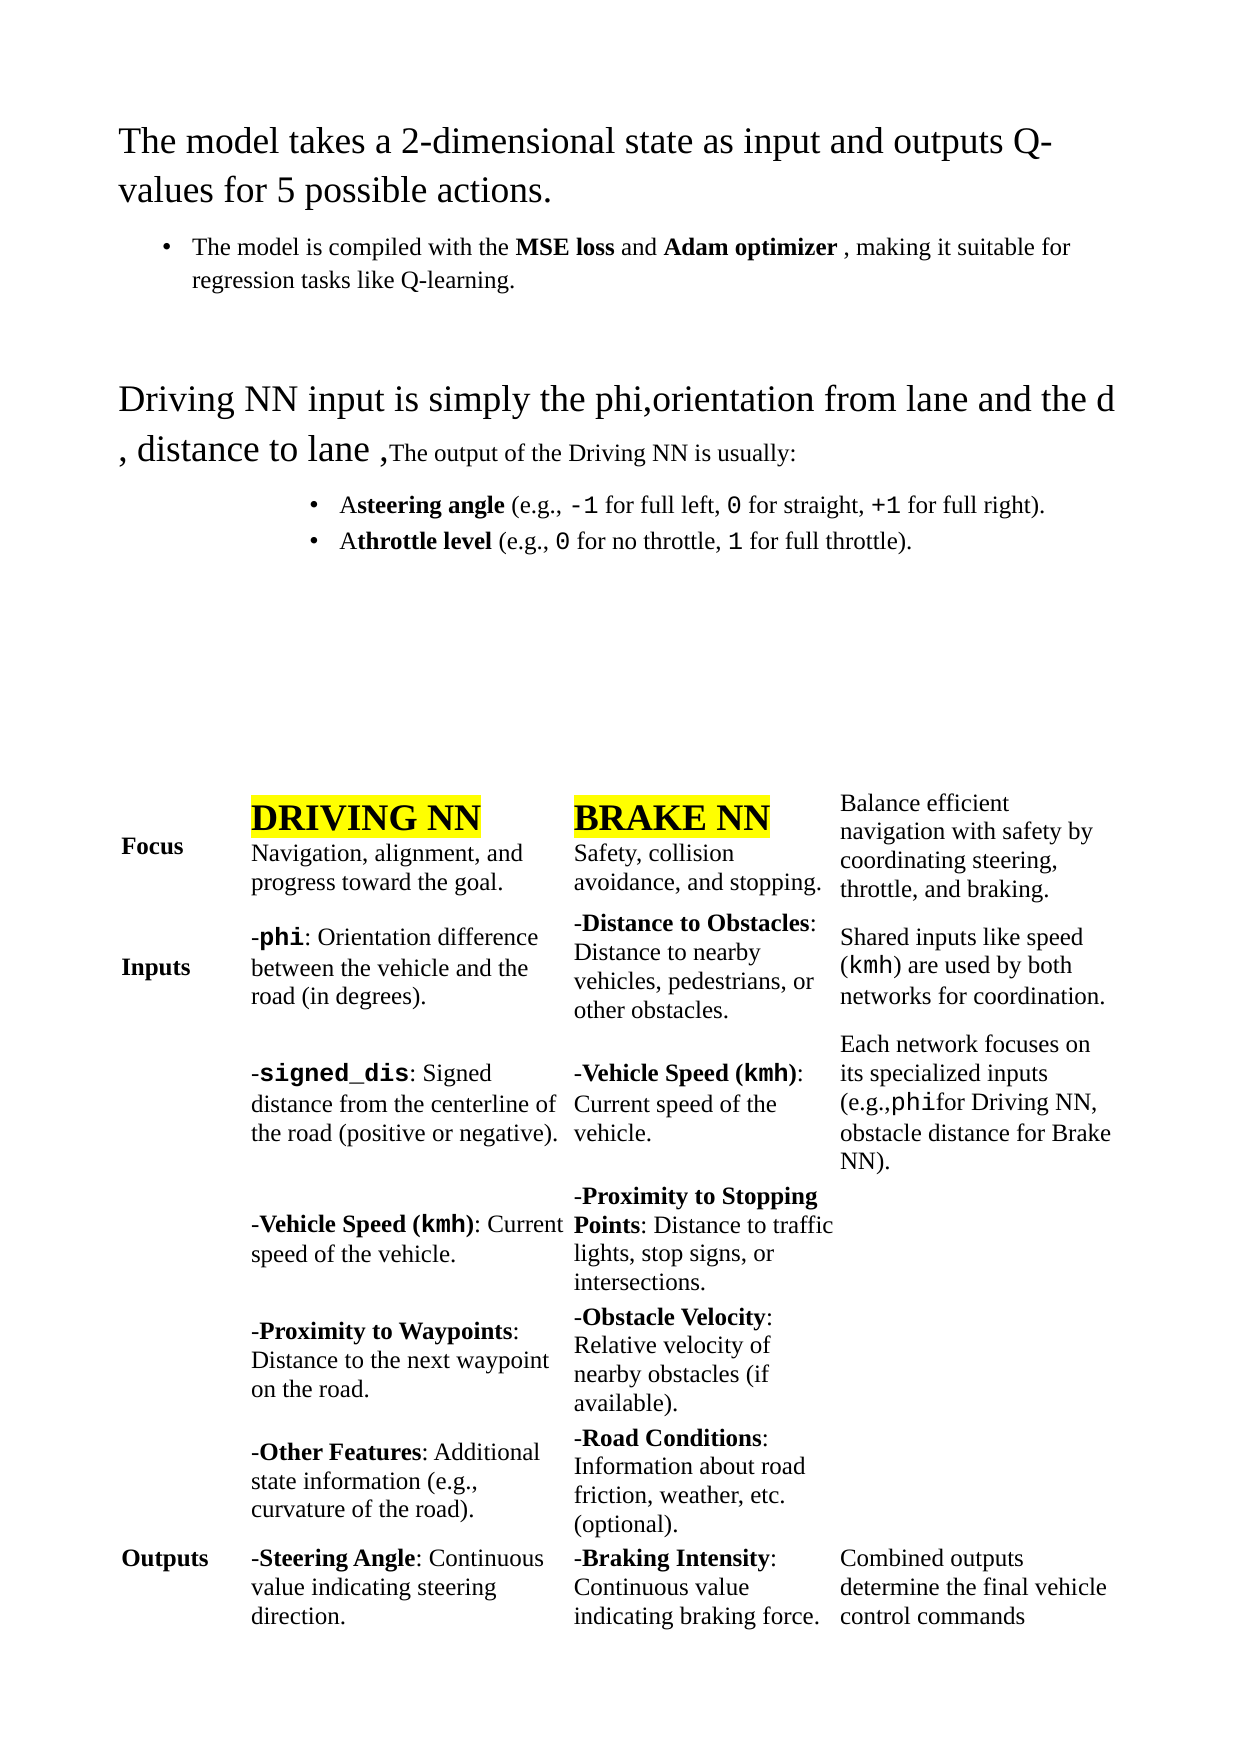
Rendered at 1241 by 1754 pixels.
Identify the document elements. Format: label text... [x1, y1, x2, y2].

table_cell -Steering Angle: Continuous value indicating steering direction. [248, 1541, 571, 1633]
table_cell Inputs [118, 906, 248, 1026]
table_cell -Braking Intensity: Continuous value indicating braking force. [571, 1541, 837, 1633]
table_cell -Distance to Obstacles: Distance to nearby vehicles, pedestrians, or other obstacles. [571, 906, 837, 1026]
table_cell -Other Features: Additional state information (e.g., curvature of the road). [248, 1420, 571, 1541]
table_cell -Vehicle Speed (kmh): Current speed of the vehicle. [248, 1178, 571, 1299]
list Asteering angle (e.g., -1 for full left, 0 for straight, +1 for full right). [309, 490, 1122, 521]
table_cell [118, 1420, 248, 1541]
table_header DRIVING NN Navigation, alignment, and progress toward the goal. [248, 785, 571, 906]
text The model takes a 2-dimensional state as input and outputs Q-values for 5 possible actions. [118, 118, 1122, 211]
table_cell Shared inputs like speed (kmh) are used by both networks for coordination. [837, 906, 1122, 1026]
table_cell -Proximity to Waypoints: Distance to the next waypoint on the road. [248, 1299, 571, 1420]
table_cell [118, 1026, 248, 1178]
table_header Balance efficient navigation with safety by coordinating steering, throttle, and braking. [837, 785, 1122, 906]
table_cell -Proximity to Stopping Points: Distance to traffic lights, stop signs, or intersections. [571, 1178, 837, 1299]
table_cell [837, 1178, 1122, 1299]
list The model is compiled with the MSE loss and Adam optimizer , making it suitable for regression tasks like Q-learning. [162, 232, 1122, 294]
table_cell [118, 1178, 248, 1299]
table_cell Each network focuses on its specialized inputs (e.g.,phifor Driving NN, obstacle distance for Brake NN). [837, 1026, 1122, 1178]
table_cell Outputs [118, 1541, 248, 1633]
table_cell -Vehicle Speed (kmh): Current speed of the vehicle. [571, 1026, 837, 1178]
table_cell -Obstacle Velocity: Relative velocity of nearby obstacles (if available). [571, 1299, 837, 1420]
table_header BRAKE NN Safety, collision avoidance, and stopping. [571, 785, 837, 906]
table_cell [837, 1299, 1122, 1420]
table_cell -signed_dis: Signed distance from the centerline of the road (positive or negative). [248, 1026, 571, 1178]
table_cell [118, 1299, 248, 1420]
table_cell -Road Conditions: Information about road friction, weather, etc. (optional). [571, 1420, 837, 1541]
table_header Focus [118, 785, 248, 906]
list Athrottle level (e.g., 0 for no throttle, 1 for full throttle). [309, 526, 1122, 557]
text Driving NN input is simply the phi,orientation from lane and the d , distance to lane ,The output of the Driving NN is usually: [118, 377, 1122, 469]
table_cell Combined outputs determine the final vehicle control commands [837, 1541, 1122, 1633]
table_cell [837, 1420, 1122, 1541]
table_cell -phi: Orientation difference between the vehicle and the road (in degrees). [248, 906, 571, 1026]
